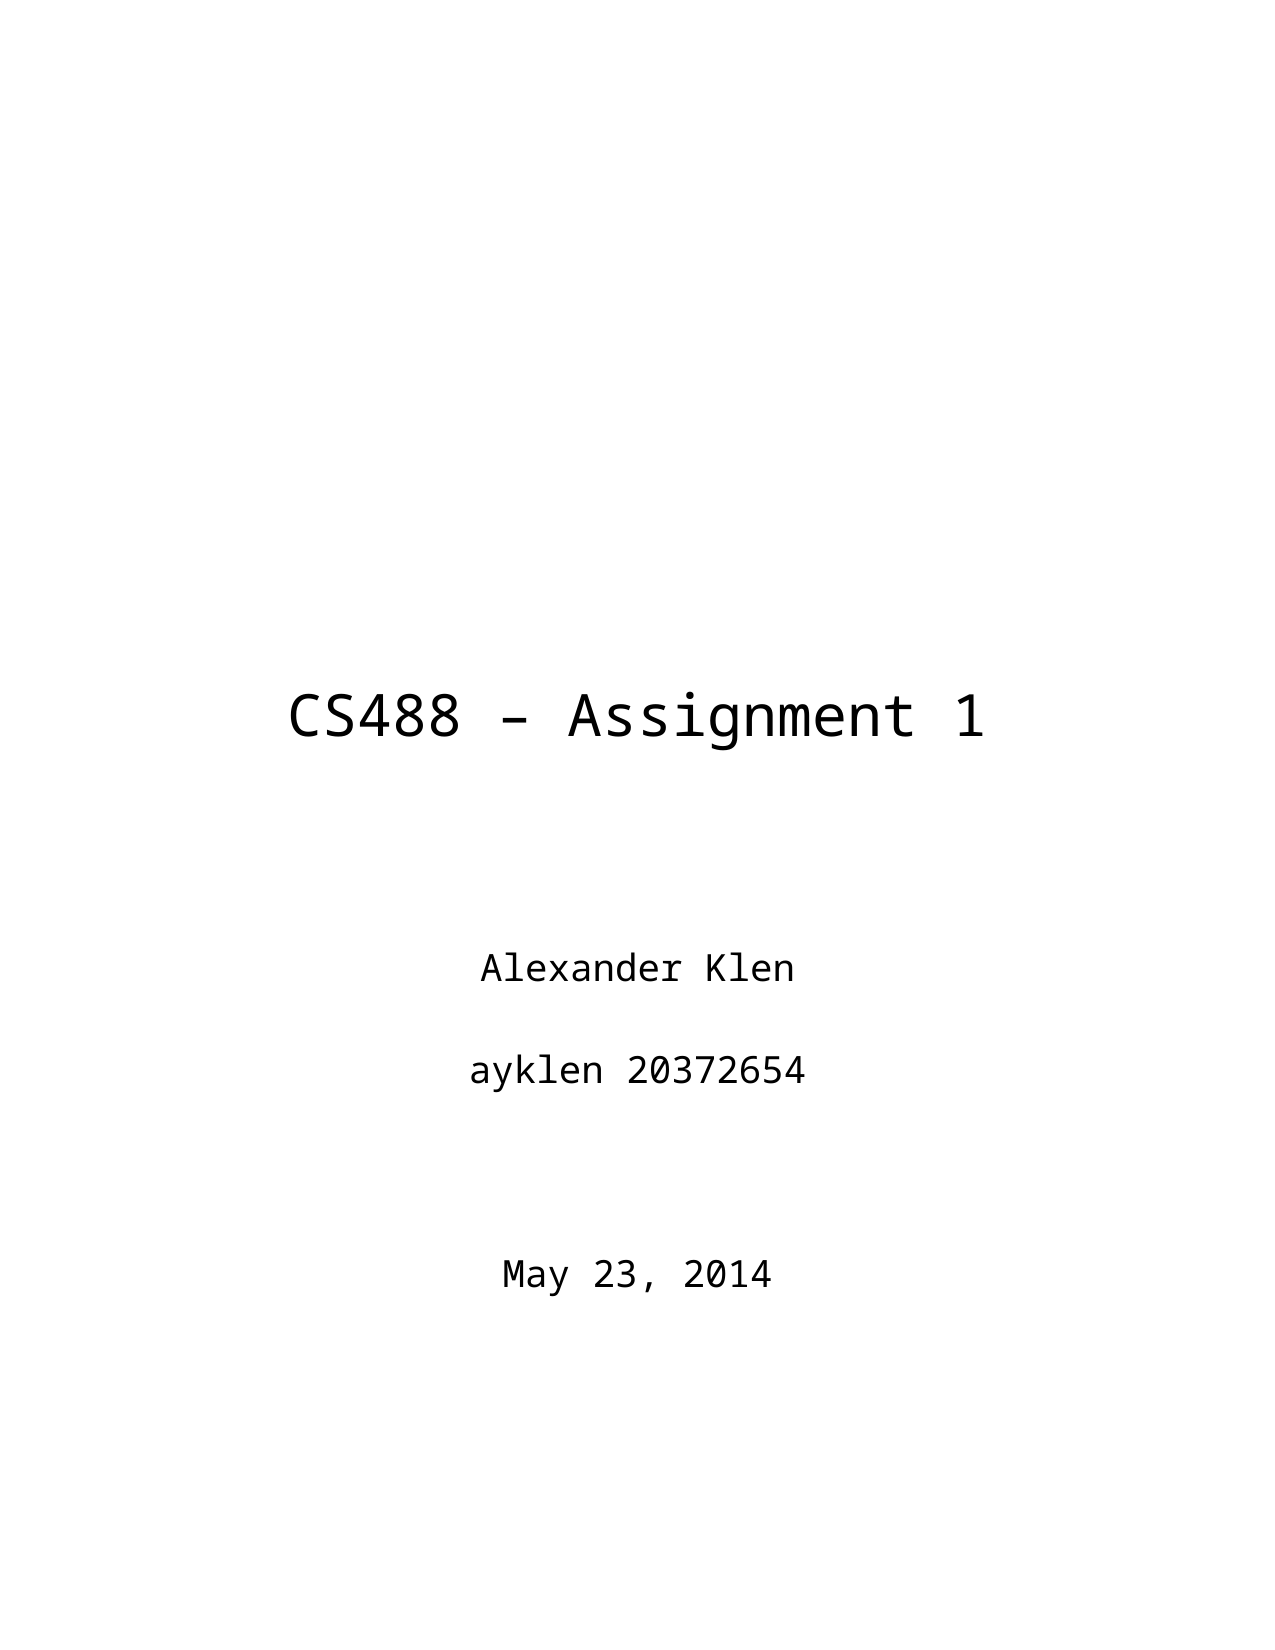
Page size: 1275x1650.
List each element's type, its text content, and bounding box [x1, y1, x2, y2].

text CS488 – Assignment 1 [118, 674, 1157, 754]
text ayklen 20372654 [118, 1043, 1157, 1094]
text May 23, 2014 [118, 1248, 1157, 1299]
text Alexander Klen [118, 941, 1157, 992]
